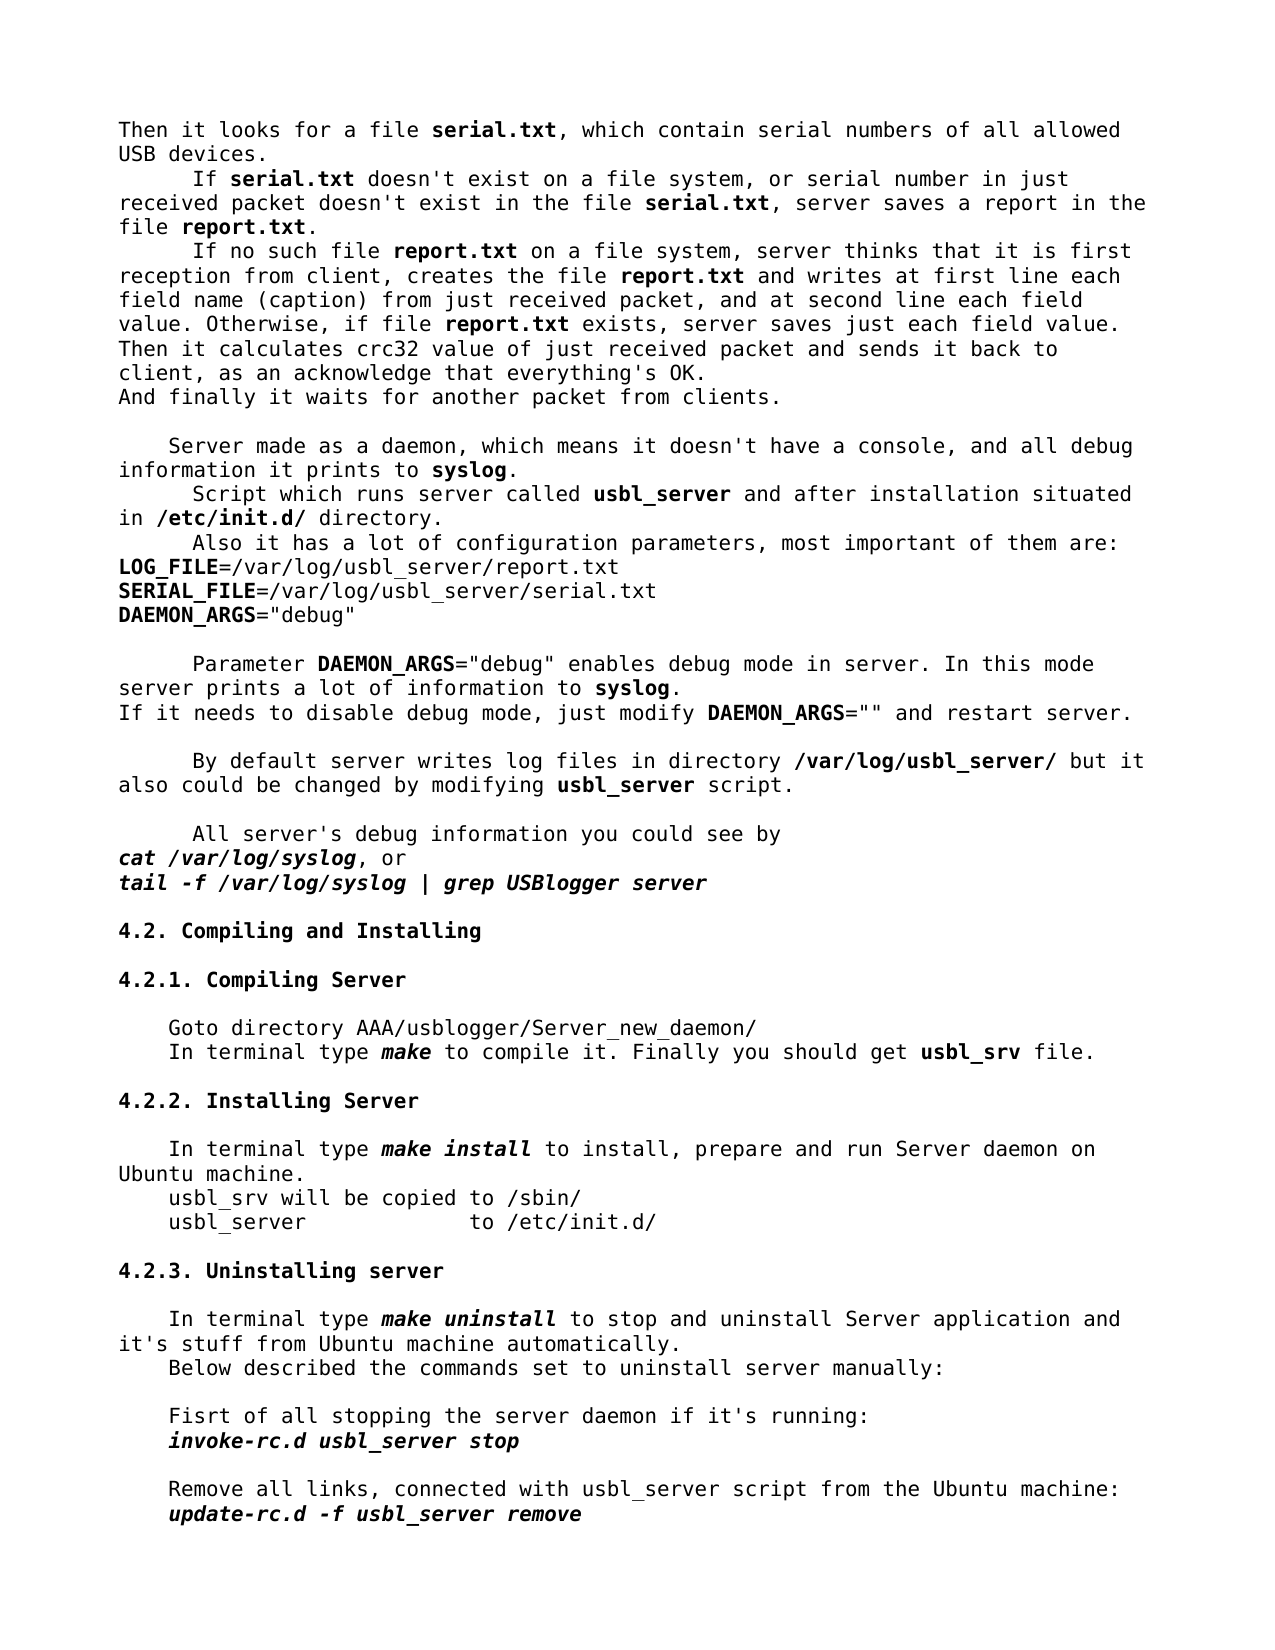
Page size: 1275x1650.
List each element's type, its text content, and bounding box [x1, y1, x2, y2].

text SERIAL_FILE=/var/log/usbl_server/serial.txt [118, 579, 1157, 603]
text Below described the commands set to uninstall server manually: [118, 1356, 1157, 1380]
text And finally it waits for another packet from clients. [118, 385, 1157, 409]
text 4.2. Compiling and Installing [118, 919, 1157, 943]
text update-rc.d -f usbl_server remove [118, 1502, 1157, 1526]
text In terminal type make install to install, prepare and run Server daemon on Ubuntu machine. [118, 1137, 1157, 1186]
text Then it looks for a file serial.txt, which contain serial numbers of all allowed USB devices. [118, 118, 1157, 167]
text tail -f /var/log/syslog | grep USBlogger server [118, 871, 1157, 895]
text DAEMON_ARGS="debug" [118, 603, 1157, 628]
text usbl_server to /etc/init.d/ [118, 1210, 1157, 1234]
text Goto directory AAA/usblogger/Server_new_daemon/ [118, 1016, 1157, 1040]
text By default server writes log files in directory /var/log/usbl_server/ but it also could be changed by modifying usbl_server script. [118, 749, 1157, 798]
text In terminal type make uninstall to stop and uninstall Server application and it's stuff from Ubuntu machine automatically. [118, 1307, 1157, 1356]
text Fisrt of all stopping the server daemon if it's running: [118, 1404, 1157, 1429]
text Then it calculates crc32 value of just received packet and sends it back to client, as an acknowledge that everything's OK. [118, 337, 1157, 385]
text cat /var/log/syslog, or [118, 846, 1157, 871]
text Script which runs server called usbl_server and after installation situated in /etc/init.d/ directory. [118, 482, 1157, 531]
text If serial.txt doesn't exist on a file system, or serial number in just received packet doesn't exist in the file serial.txt, server saves a report in the file report.txt. [118, 167, 1157, 239]
text Also it has a lot of configuration parameters, most important of them are: [118, 531, 1157, 555]
text 4.2.1. Compiling Server [118, 968, 1157, 992]
text All server's debug information you could see by [118, 822, 1157, 846]
text Remove all links, connected with usbl_server script from the Ubuntu machine: [118, 1477, 1157, 1502]
text 4.2.2. Installing Server [118, 1089, 1157, 1113]
text Server made as a daemon, which means it doesn't have a console, and all debug information it prints to syslog. [118, 434, 1157, 482]
text If it needs to disable debug mode, just modify DAEMON_ARGS="" and restart server. [118, 701, 1157, 725]
text Parameter DAEMON_ARGS="debug" enables debug mode in server. In this mode server prints a lot of information to syslog. [118, 652, 1157, 701]
text In terminal type make to compile it. Finally you should get usbl_srv file. [118, 1040, 1157, 1065]
text 4.2.3. Uninstalling server [118, 1259, 1157, 1283]
text usbl_srv will be copied to /sbin/ [118, 1186, 1157, 1210]
text LOG_FILE=/var/log/usbl_server/report.txt [118, 555, 1157, 579]
text If no such file report.txt on a file system, server thinks that it is first reception from client, creates the file report.txt and writes at first line each field name (caption) from just received packet, and at second line each field value. Otherwise, if file report.txt exists, server saves just each field value. [118, 239, 1157, 337]
text invoke-rc.d usbl_server stop [118, 1429, 1157, 1453]
